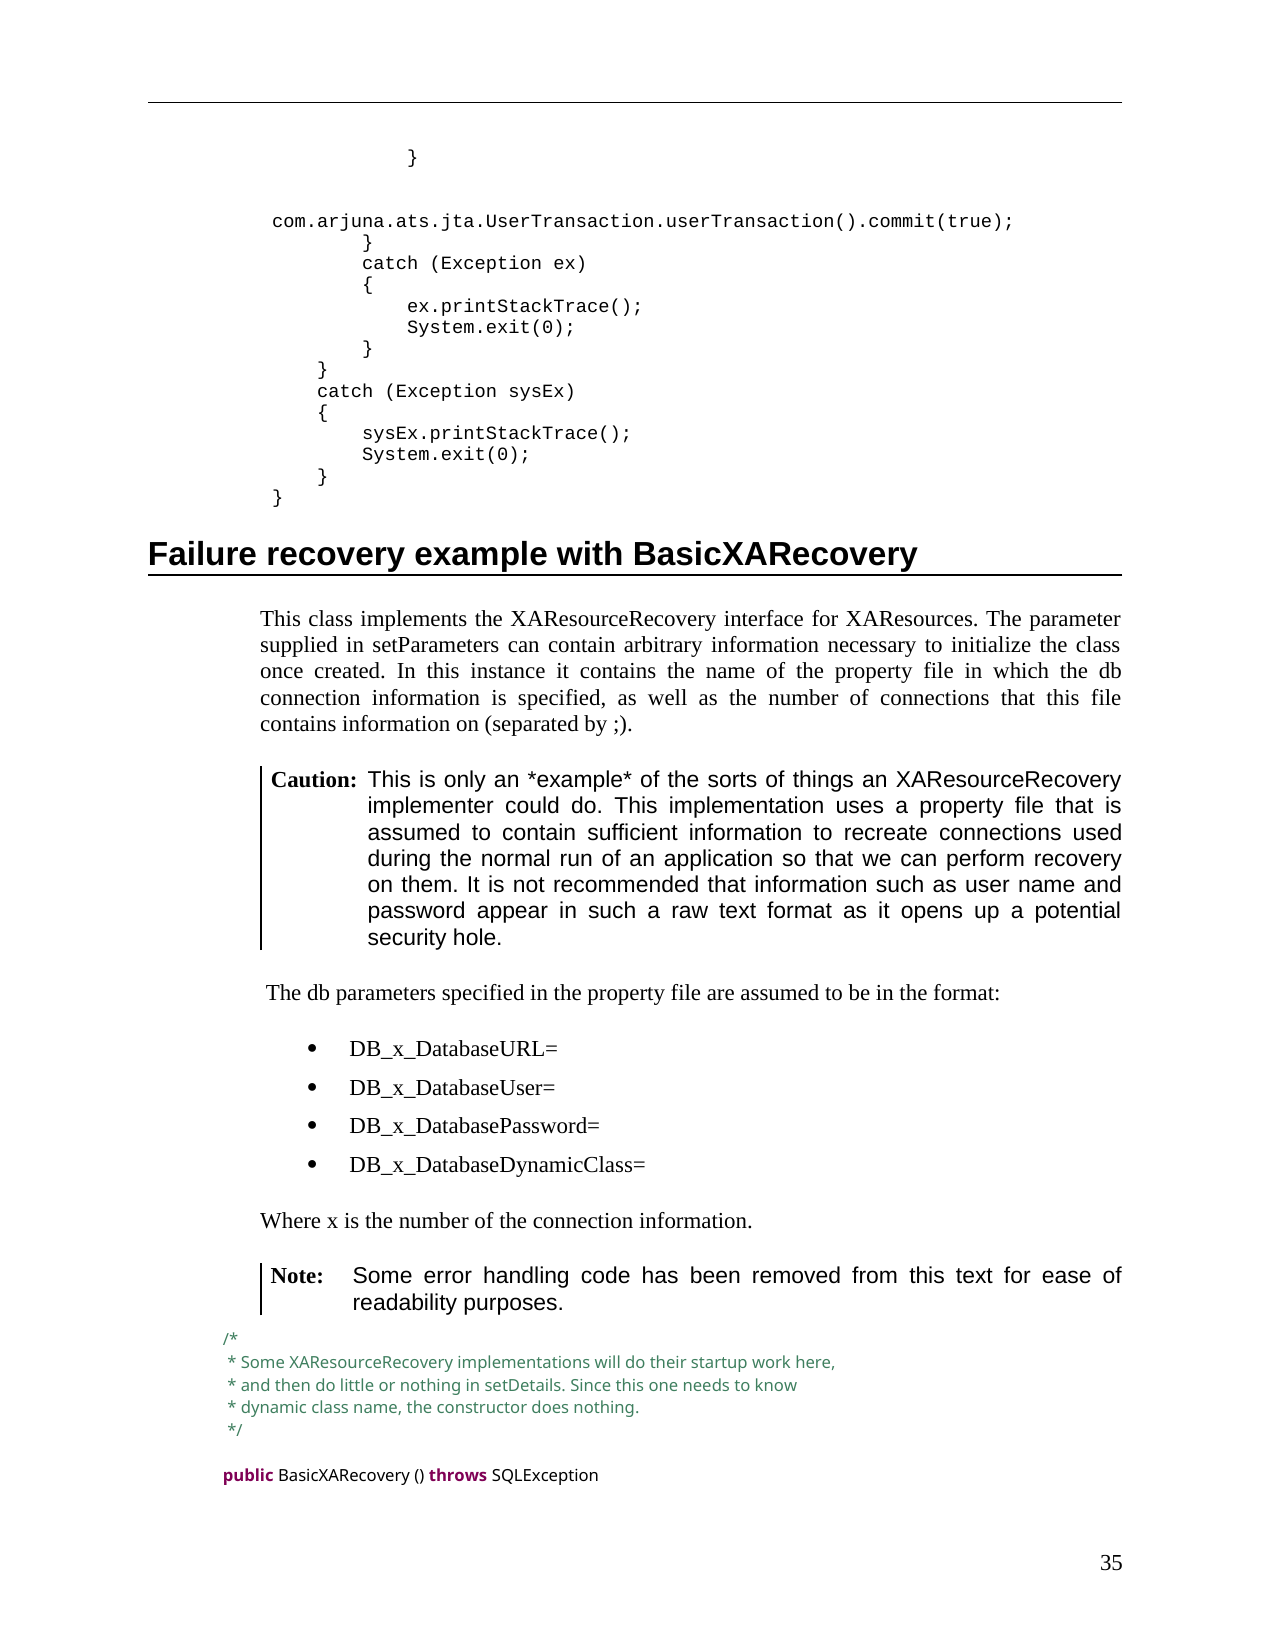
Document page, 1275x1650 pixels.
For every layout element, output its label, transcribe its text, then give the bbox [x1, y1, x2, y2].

text The db parameters specified in the property file are assumed to be in the format: [260, 979, 1122, 1006]
text This class implements the XAResourceRecovery interface for XAResources. The parameter supplied in setParameters can contain arbitrary information necessary to initialize the class once created. In this instance it contains the name of the property file in which the db connection information is specified, as well as the number of connections that this file contains information on (separated by ;). [260, 605, 1122, 736]
list Some error handling code has been removed from this text for ease of readability purposes. [260, 1262, 1122, 1315]
text * and then do little or nothing in setDetails. Since this one needs to know [148, 1373, 1122, 1396]
list This is only an *example* of the sorts of things an XAResourceRecovery implementer could do. This implementation uses a property file that is assumed to contain sufficient information to recreate connections used during the normal run of an application so that we can perform recovery on them. It is not recommended that information such as user name and password appear in such a raw text format as it opens up a potential security hole. [262, 766, 1122, 950]
list DB_x_DatabaseURL= [308, 1035, 1122, 1061]
list DB_x_DatabasePassword= [308, 1113, 1122, 1139]
text * Some XAResourceRecovery implementations will do their startup work here, [148, 1351, 1122, 1373]
text public BasicXARecovery () throws SQLException [148, 1464, 1122, 1487]
text Where x is the number of the connection information. [260, 1207, 1122, 1233]
subtitle Failure recovery example with BasicXARecovery [148, 534, 1122, 574]
text } com.arjuna.ats.jta.UserTransaction.userTransaction().commit(true); } catch (Exception ex) { ex.printStackTrace(); System.exit(0); } } catch (Exception sysEx) { sysEx.printStackTrace(); System.exit(0); } } [272, 148, 1122, 509]
text /* [148, 1328, 1122, 1351]
list DB_x_DatabaseDynamicClass= [308, 1151, 1122, 1178]
list DB_x_DatabaseUser= [308, 1074, 1122, 1100]
text */ [148, 1419, 1122, 1441]
text * dynamic class name, the constructor does nothing. [148, 1396, 1122, 1419]
